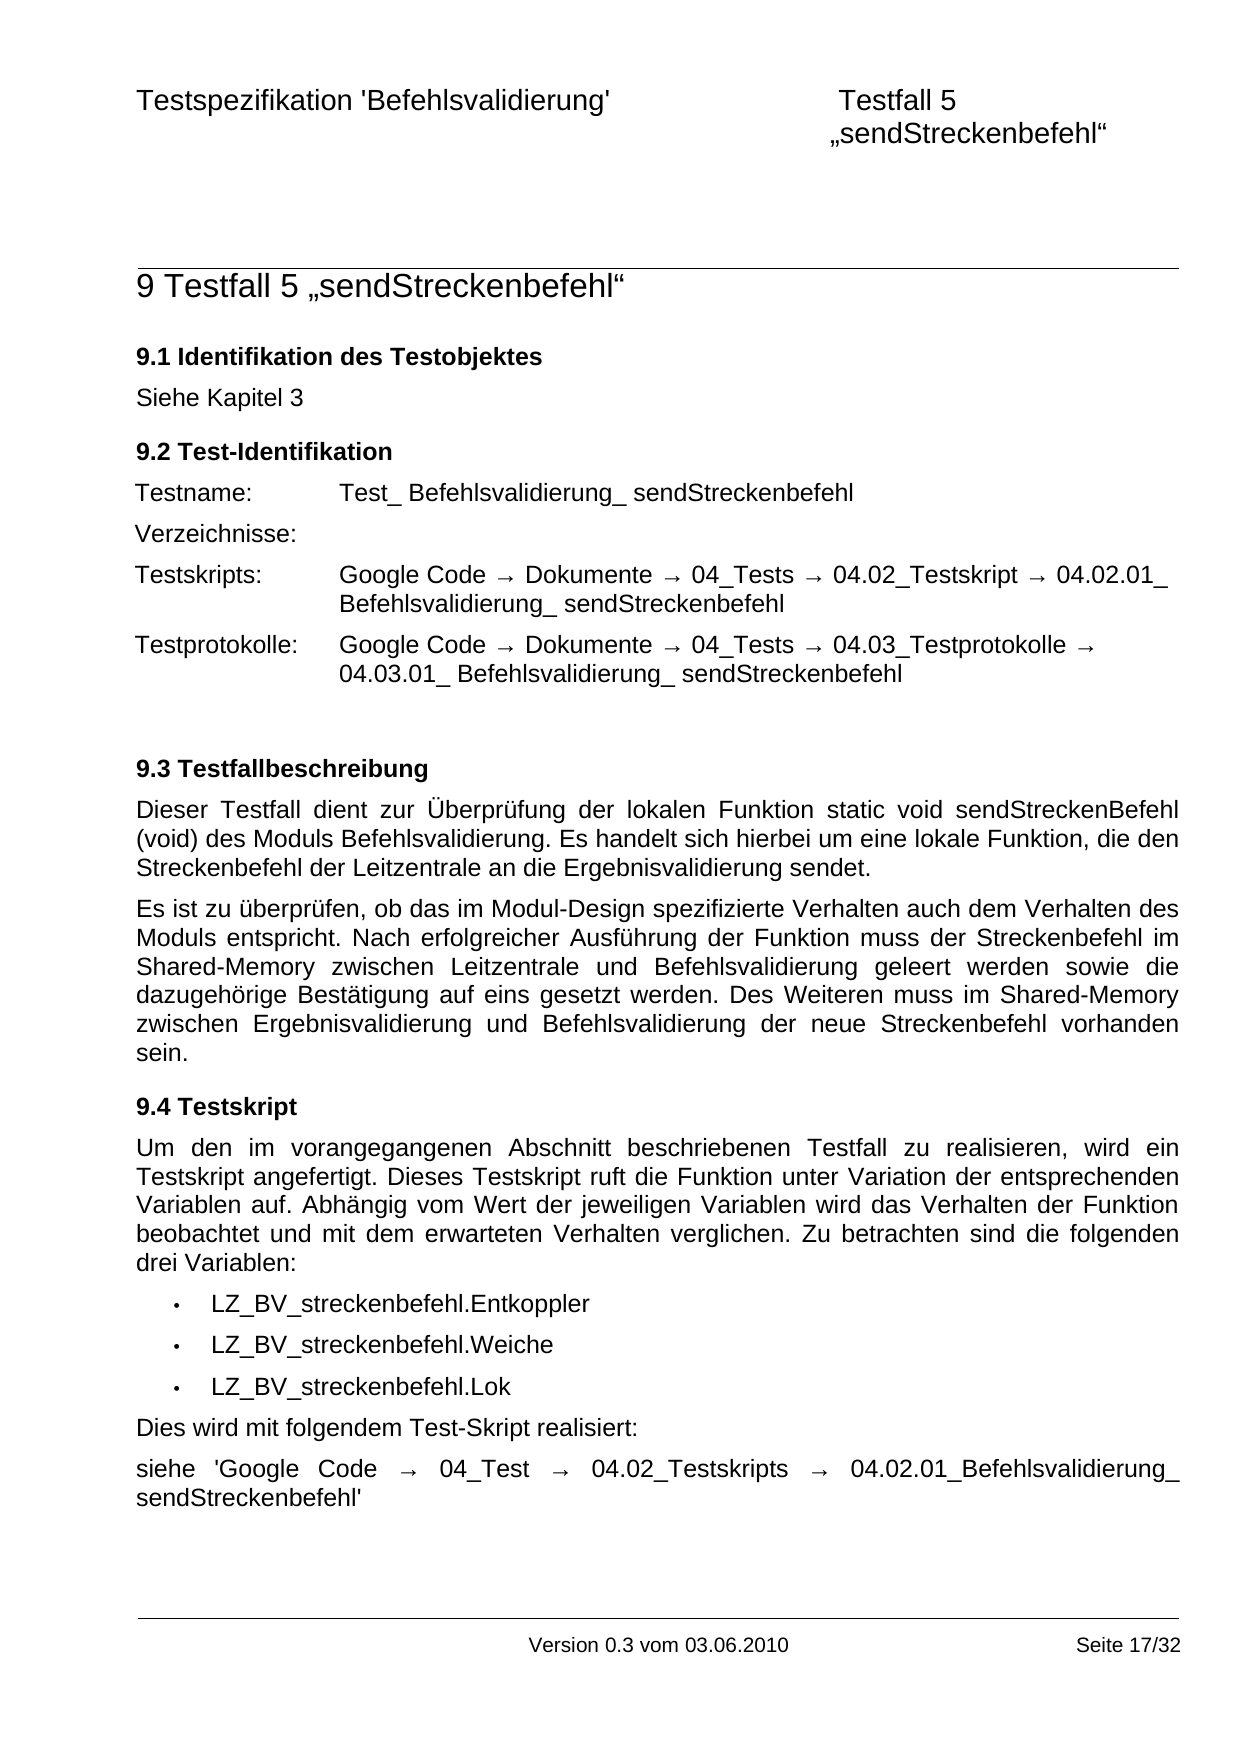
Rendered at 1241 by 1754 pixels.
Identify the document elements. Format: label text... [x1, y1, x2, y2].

text Dieser Testfall dient zur Überprüfung der lokalen Funktion static void sendStreckenBefehl (void) des Moduls Befehlsvalidierung. Es handelt sich hierbei um eine lokale Funktion, die den Streckenbefehl der Leitzentrale an die Ergebnisvalidierung sendet. [136, 796, 1181, 882]
list LZ_BV_streckenbefehl.Lok [173, 1372, 1181, 1401]
text Testskripts: Google Code → Dokumente → 04_Tests → 04.02_Testskript → 04.02.01_ Befehlsvalidierung_ sendStreckenbefehl [134, 561, 1181, 618]
text Es ist zu überprüfen, ob das im Modul-Design spezifizierte Verhalten auch dem Verhalten des Moduls entspricht. Nach erfolgreicher Ausführung der Funktion muss der Streckenbefehl im Shared-Memory zwischen Leitzentrale und Befehlsvalidierung geleert werden sowie die dazugehörige Bestätigung auf eins gesetzt werden. Des Weiteren muss im Shared-Memory zwischen Ergebnisvalidierung und Befehlsvalidierung der neue Streckenbefehl vorhanden sein. [136, 894, 1181, 1067]
text Testname: Test_ Befehlsvalidierung_ sendStreckenbefehl [134, 478, 1181, 507]
subtitle Test-Identifikation [136, 437, 1181, 466]
list LZ_BV_streckenbefehl.Entkoppler [173, 1289, 1181, 1318]
text Testprotokolle: Google Code → Dokumente → 04_Tests → 04.03_Testprotokolle → 04.03.01_ Befehlsvalidierung_ sendStreckenbefehl [134, 631, 1181, 688]
subtitle Testskript [136, 1092, 1181, 1121]
text Verzeichnisse: [134, 519, 1181, 548]
text siehe 'Google Code → 04_Test → 04.02_Testskripts → 04.02.01_Befehlsvalidierung_ sendStreckenbefehl' [136, 1454, 1181, 1512]
subtitle Identifikation des Testobjektes [136, 342, 1181, 371]
subtitle Testfallbeschreibung [136, 754, 1181, 783]
list LZ_BV_streckenbefehl.Weiche [173, 1331, 1181, 1359]
text Siehe Kapitel 3 [136, 383, 1181, 412]
text Dies wird mit folgendem Test-Skript realisiert: [136, 1413, 1181, 1442]
subtitle Testfall 5 „sendStreckenbefehl“ [136, 289, 1181, 304]
text Um den im vorangegangenen Abschnitt beschriebenen Testfall zu realisieren, wird ein Testskript angefertigt. Dieses Testskript ruft die Funktion unter Variation der entsprechenden Variablen auf. Abhängig vom Wert der jeweiligen Variablen wird das Verhalten der Funktion beobachtet und mit dem erwarteten Verhalten verglichen. Zu betrachten sind die folgenden drei Variablen: [136, 1133, 1181, 1277]
